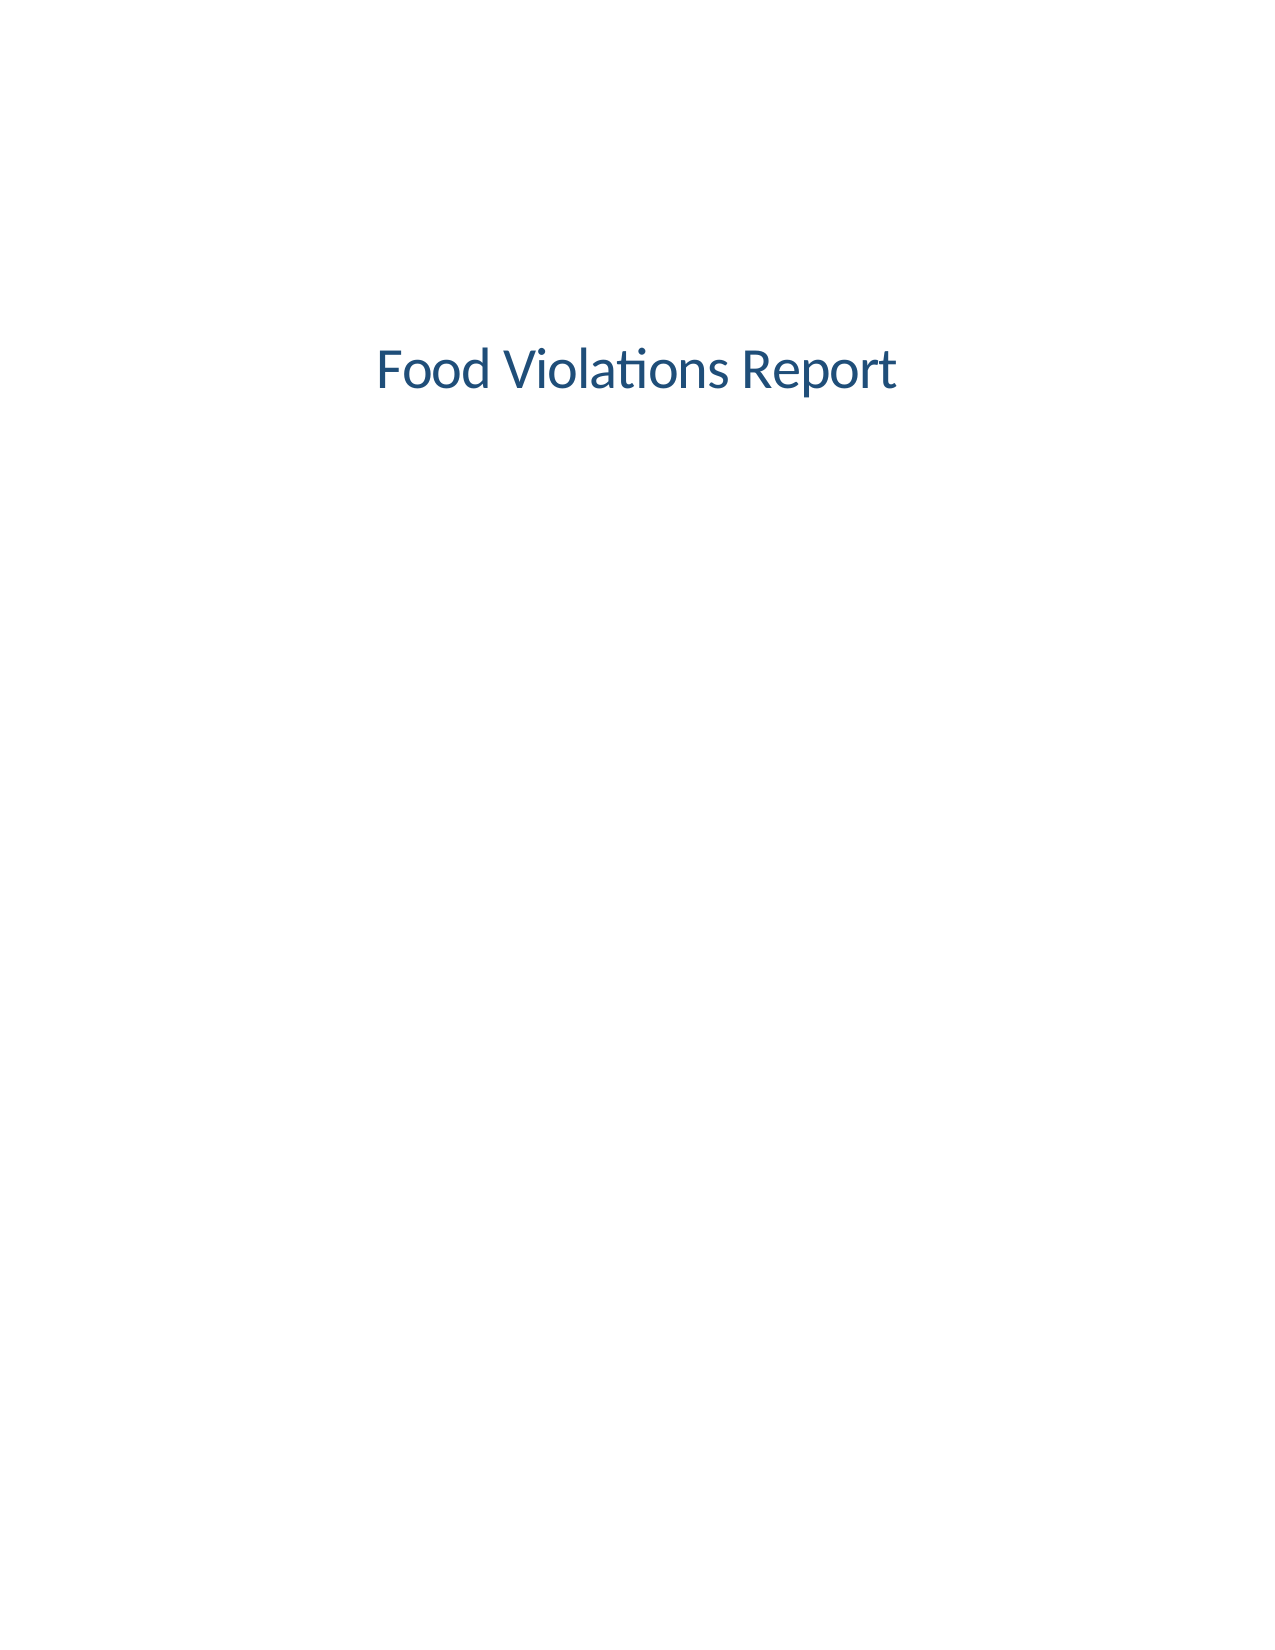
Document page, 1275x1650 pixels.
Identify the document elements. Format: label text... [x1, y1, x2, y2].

table_header Food Violations Report [150, 150, 1125, 403]
table_cell [150, 403, 1125, 1102]
